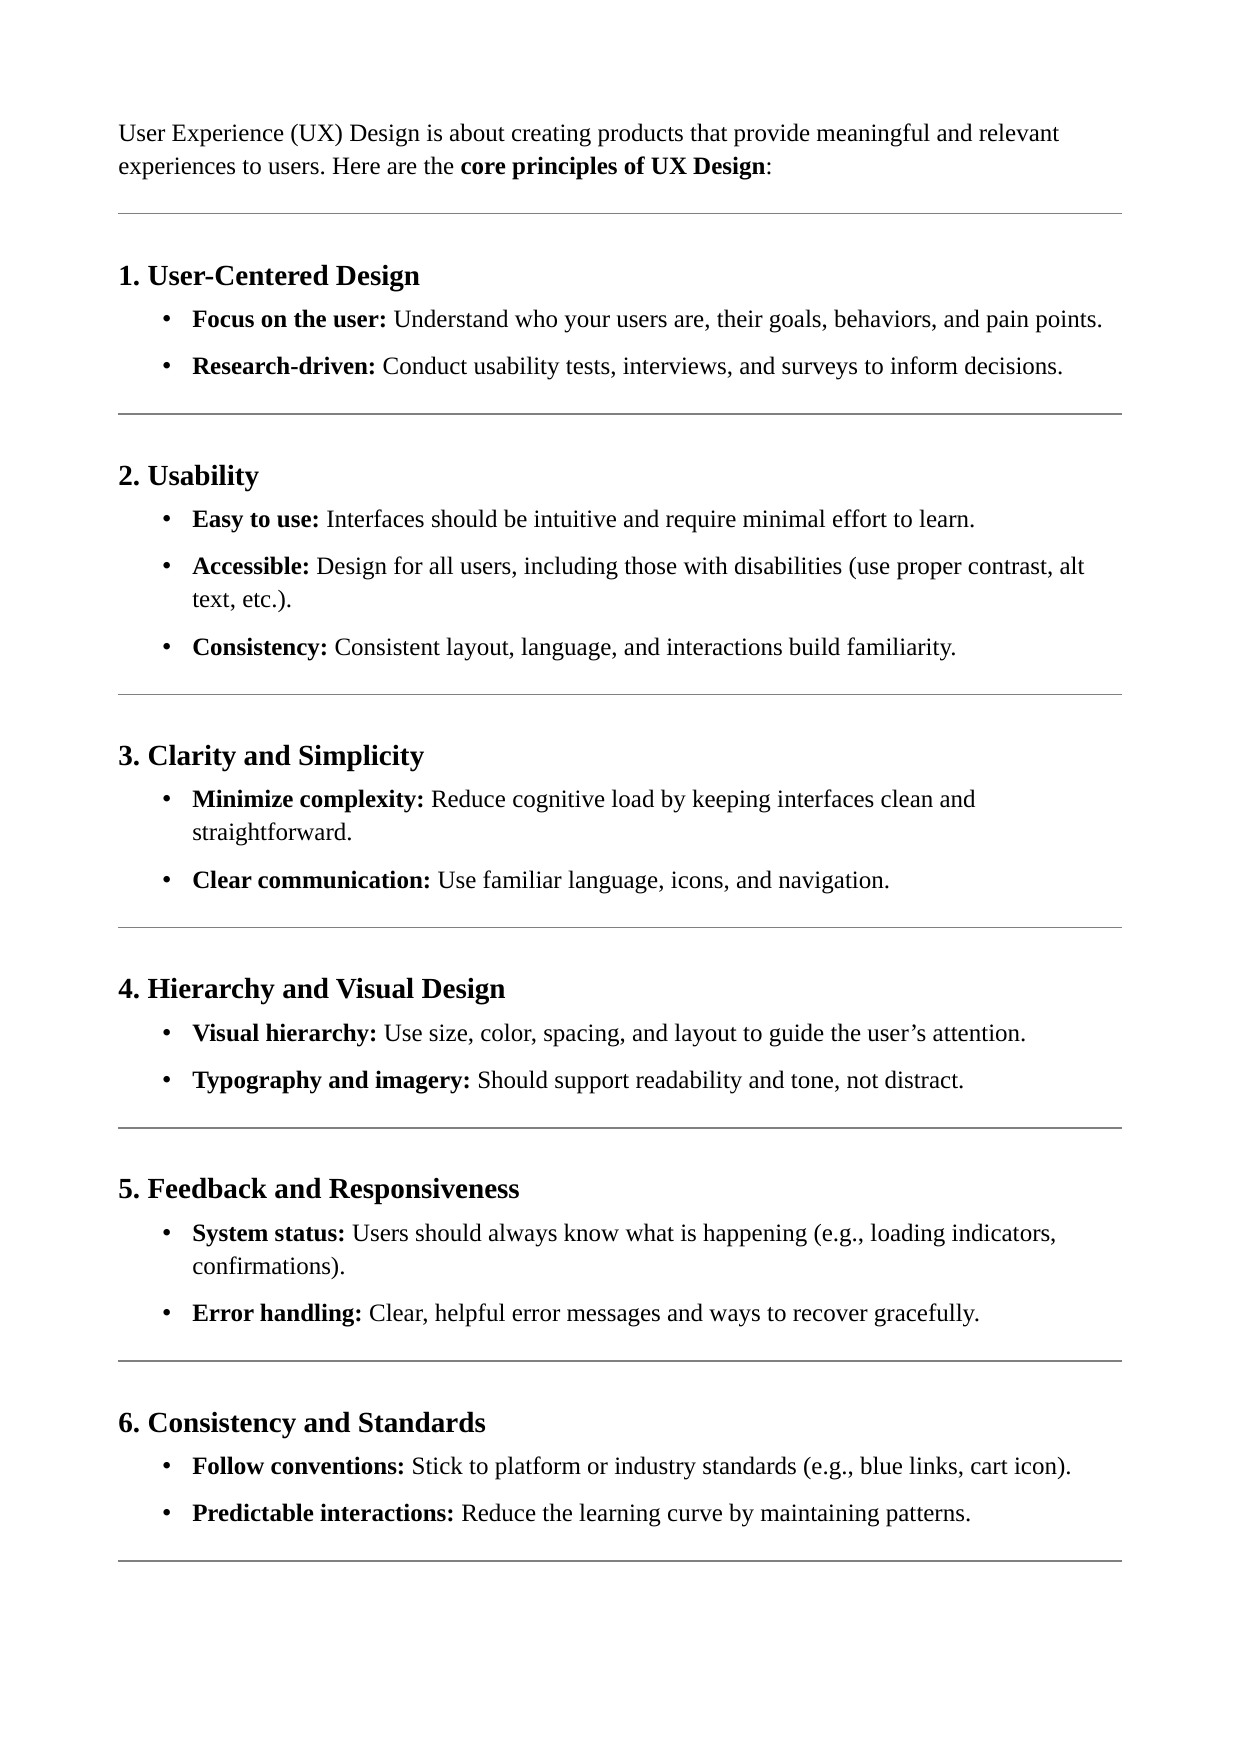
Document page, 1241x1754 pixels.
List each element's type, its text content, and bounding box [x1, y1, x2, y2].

list Clear communication: Use familiar language, icons, and navigation. [162, 865, 1122, 894]
list Accessible: Design for all users, including those with disabilities (use proper contrast, alt text, etc.). [162, 551, 1122, 613]
list Visual hierarchy: Use size, color, spacing, and layout to guide the user’s attention. [162, 1018, 1122, 1046]
list Error handling: Clear, helpful error messages and ways to recover gracefully. [162, 1298, 1122, 1327]
subtitle 5. Feedback and Responsiveness [118, 1172, 1122, 1205]
list Easy to use: Interfaces should be intuitive and require minimal effort to learn. [162, 504, 1122, 532]
list Typography and imagery: Should support readability and tone, not distract. [162, 1065, 1122, 1094]
list Minimize complexity: Reduce cognitive load by keeping interfaces clean and straightforward. [162, 784, 1122, 846]
text User Experience (UX) Design is about creating products that provide meaningful and relevant experiences to users. Here are the core principles of UX Design: [118, 118, 1122, 180]
list Research-driven: Conduct usability tests, interviews, and surveys to inform decisions. [162, 351, 1122, 380]
subtitle 2. Usability [118, 458, 1122, 491]
list System status: Users should always know what is happening (e.g., loading indicators, confirmations). [162, 1218, 1122, 1279]
list Focus on the user: Understand who your users are, their goals, behaviors, and pain points. [162, 304, 1122, 332]
subtitle 6. Consistency and Standards [118, 1405, 1122, 1438]
list Predictable interactions: Reduce the learning curve by maintaining patterns. [162, 1498, 1122, 1527]
subtitle 3. Clarity and Simplicity [118, 738, 1122, 772]
subtitle 4. Hierarchy and Visual Design [118, 972, 1122, 1005]
subtitle 1. User-Centered Design [118, 258, 1122, 291]
list Consistency: Consistent layout, language, and interactions build familiarity. [162, 632, 1122, 661]
list Follow conventions: Stick to platform or industry standards (e.g., blue links, cart icon). [162, 1451, 1122, 1479]
